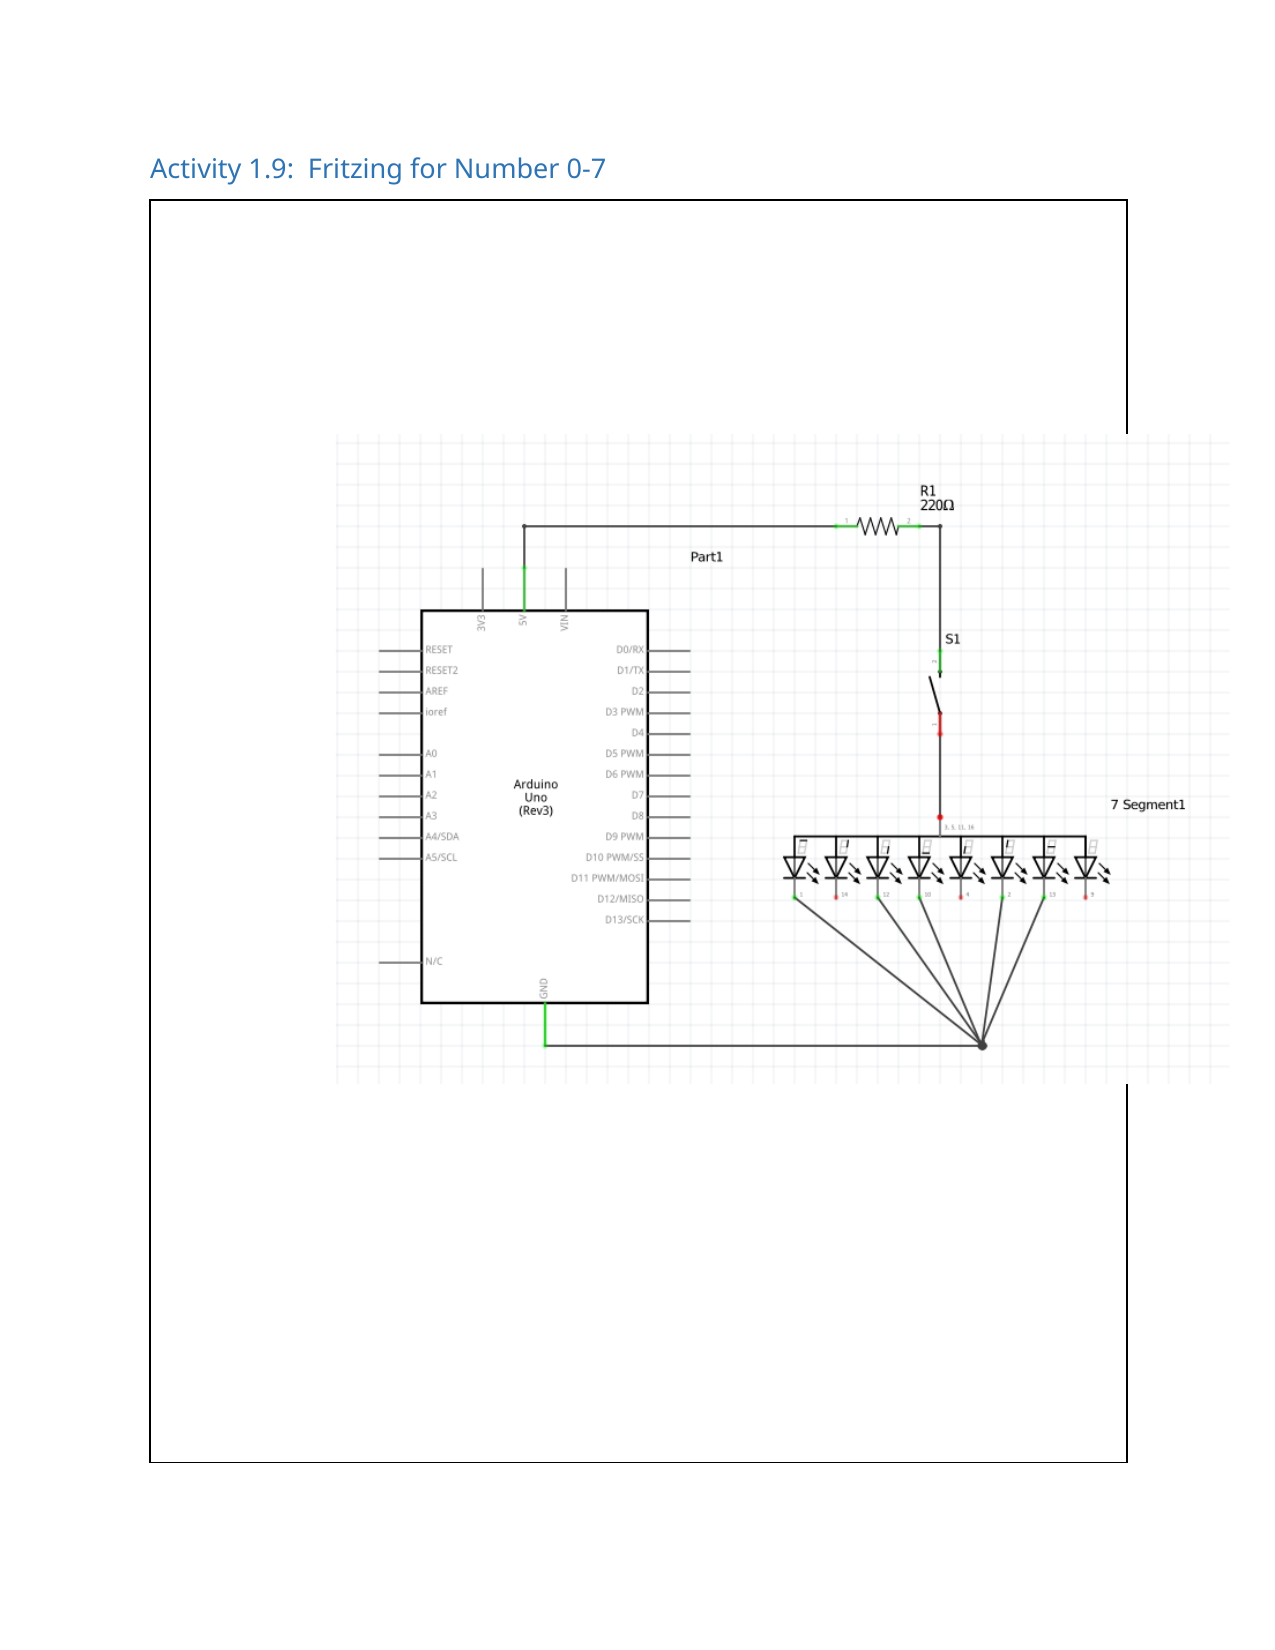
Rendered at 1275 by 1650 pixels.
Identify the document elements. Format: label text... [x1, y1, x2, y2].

subtitle Activity 1.9: Fritzing for Number 0-7 [150, 150, 1125, 187]
picture [335, 434, 1230, 1084]
